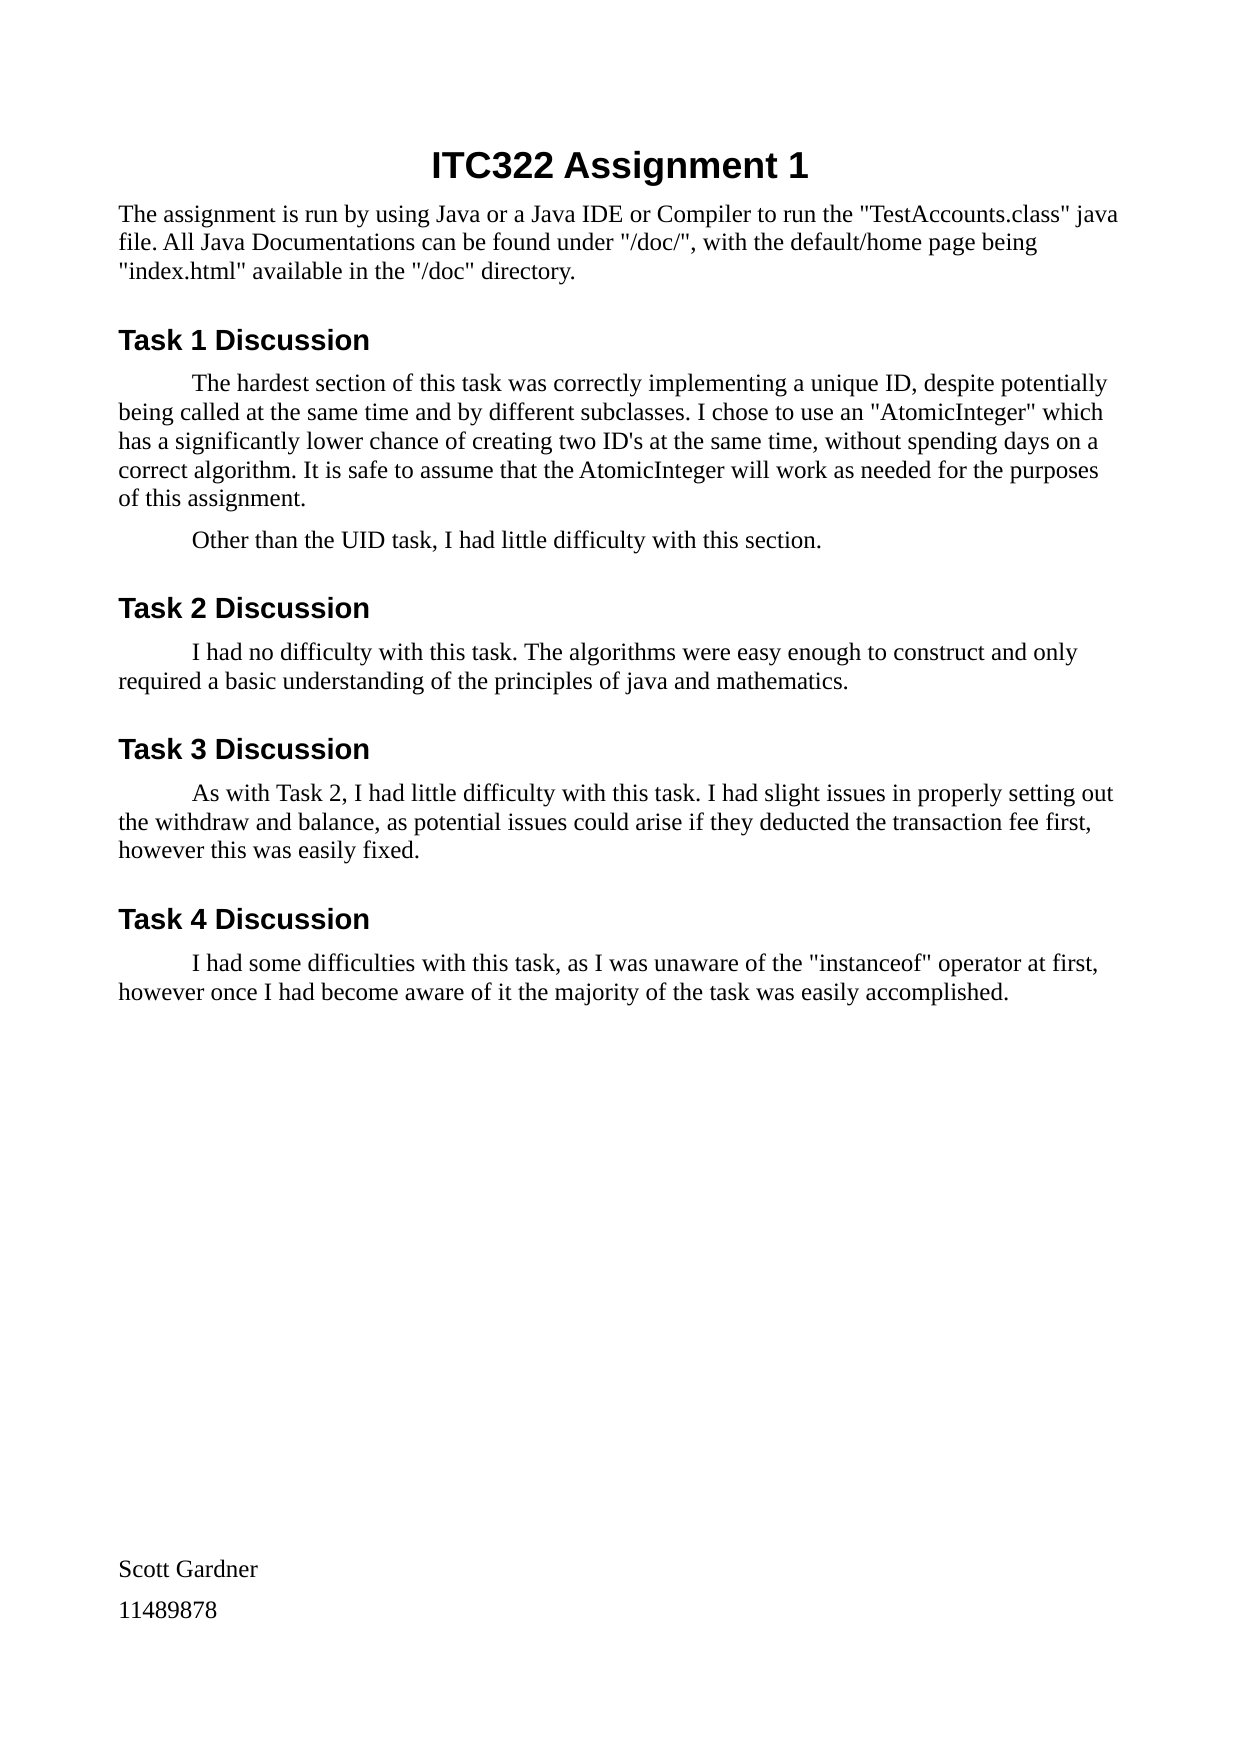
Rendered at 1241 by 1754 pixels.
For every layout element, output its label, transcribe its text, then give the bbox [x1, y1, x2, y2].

subtitle Task 3 Discussion [118, 732, 1122, 766]
subtitle Task 4 Discussion [118, 902, 1122, 935]
text Other than the UID task, I had little difficulty with this section. [118, 525, 1122, 553]
text I had no difficulty with this task. The algorithms were easy enough to construct and only required a basic understanding of the principles of java and mathematics. [118, 637, 1122, 694]
text The hardest section of this task was correctly implementing a unique ID, despite potentially being called at the same time and by different subclasses. I chose to use an "AtomicInteger" which has a significantly lower chance of creating two ID's at the same time, without spending days on a correct algorithm. It is safe to assume that the AtomicInteger will work as needed for the purposes of this assignment. [118, 368, 1122, 512]
text The assignment is run by using Java or a Java IDE or Compiler to run the "TestAccounts.class" java file. All Java Documentations can be found under "/doc/", with the default/home page being "index.html" available in the "/doc" directory. [118, 199, 1122, 285]
text 11489878 [118, 1595, 1122, 1624]
title ITC322 Assignment 1 [118, 143, 1122, 186]
subtitle Task 1 Discussion [118, 322, 1122, 356]
text Scott Gardner [118, 1554, 1122, 1583]
text As with Task 2, I had little difficulty with this task. I had slight issues in properly setting out the withdraw and balance, as potential issues could arise if they deducted the transaction fee first, however this was easily fixed. [118, 778, 1122, 864]
text I had some difficulties with this task, as I was unaware of the "instanceof" operator at first, however once I had become aware of it the majority of the task was easily accomplished. [118, 948, 1122, 1005]
subtitle Task 2 Discussion [118, 591, 1122, 624]
